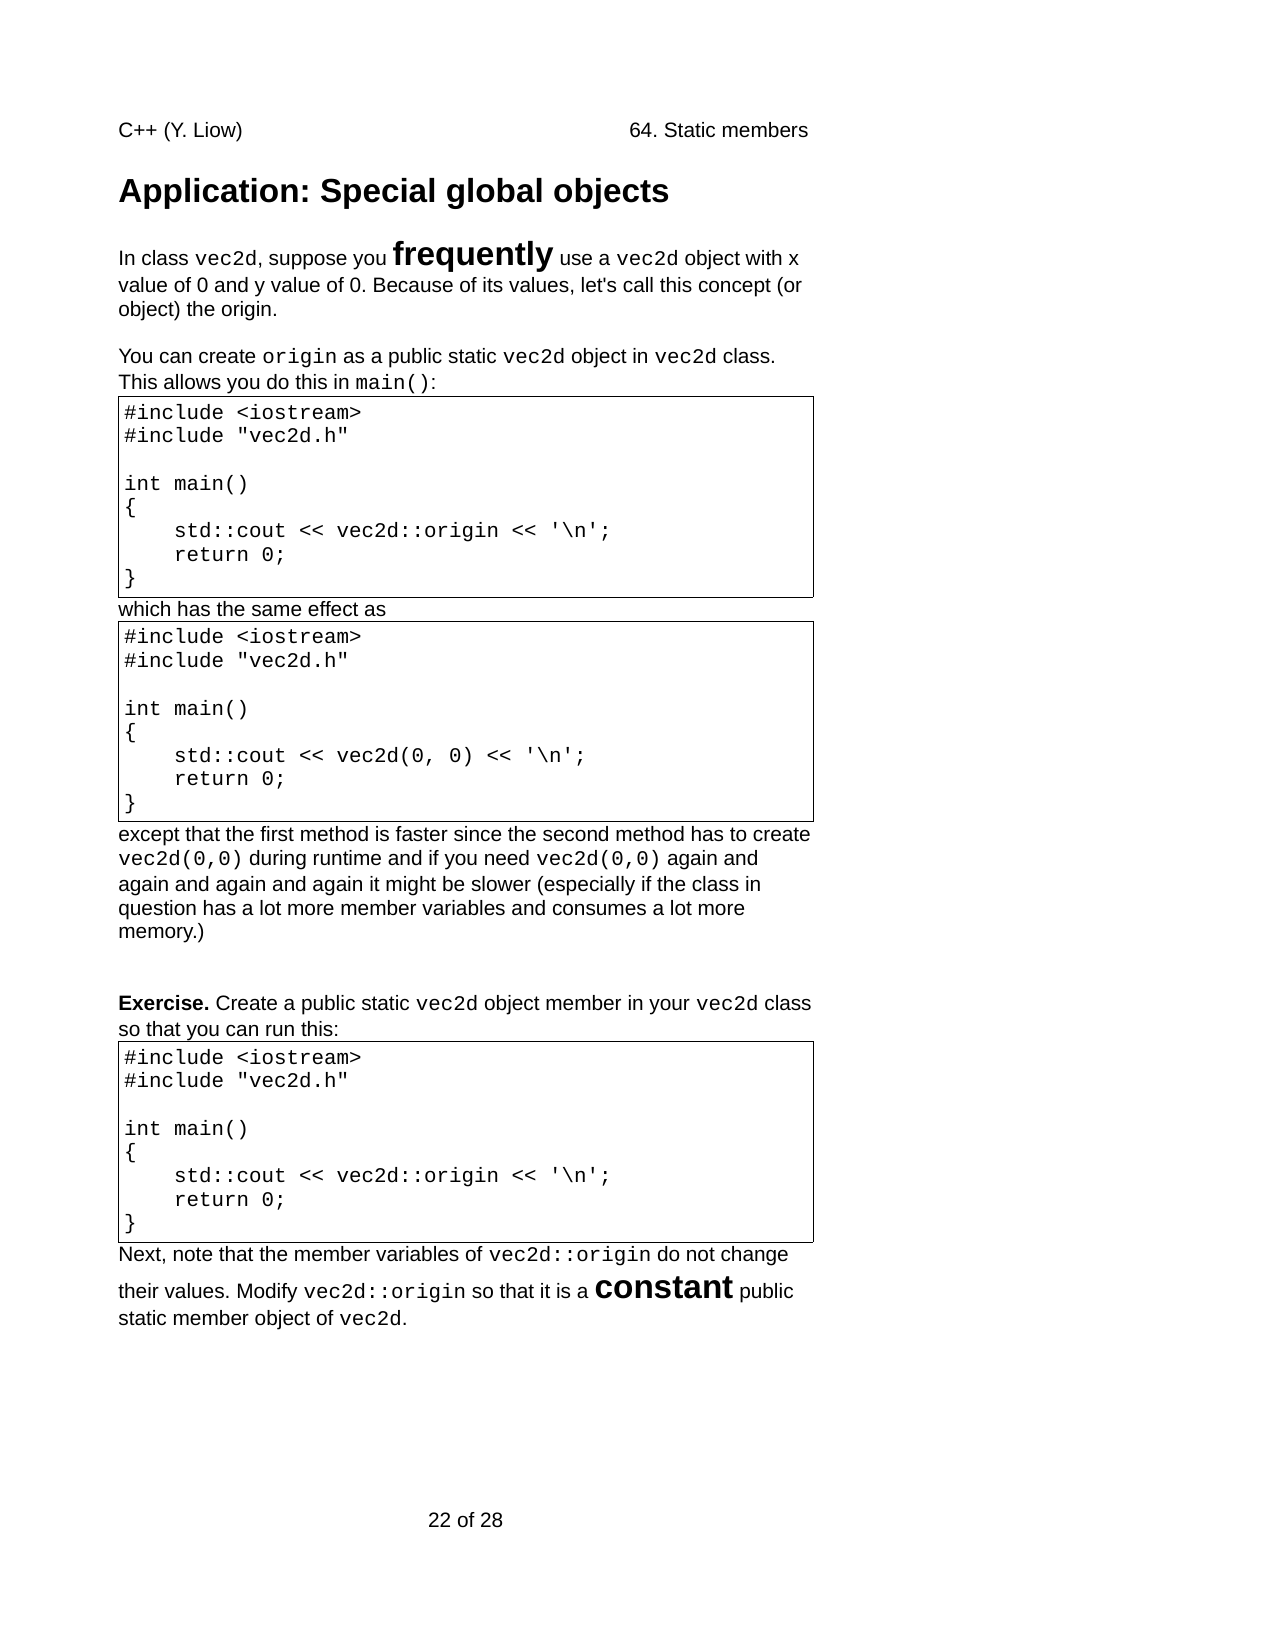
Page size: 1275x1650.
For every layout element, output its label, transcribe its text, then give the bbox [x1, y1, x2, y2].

table_header #include <iostream> #include "vec2d.h" int main() { std::cout << vec2d(0, 0) << '\n'; return 0; } [119, 622, 813, 821]
text which has the same effect as [118, 598, 813, 621]
text You can create origin as a public static vec2d object in vec2d class. This allows you do this in main(): [118, 344, 813, 396]
text except that the first method is faster since the second method has to create vec2d(0,0) during runtime and if you need vec2d(0,0) again and again and again and again it might be slower (especially if the class in question has a lot more member variables and consumes a lot more memory.) [118, 822, 813, 943]
text In class vec2d, suppose you frequently use a vec2d object with x value of 0 and y value of 0. Because of its values, let's call this concept (or object) the origin. [118, 234, 813, 320]
text Exercise. Create a public static vec2d object member in your vec2d class so that you can run this: [118, 991, 813, 1041]
table_header #include <iostream> #include "vec2d.h" int main() { std::cout << vec2d::origin << '\n'; return 0; } [119, 397, 813, 597]
text Next, note that the member variables of vec2d::origin do not change their values. Modify vec2d::origin so that it is a constant public static member object of vec2d. [118, 1243, 813, 1332]
table_header #include <iostream> #include "vec2d.h" int main() { std::cout << vec2d::origin << '\n'; return 0; } [119, 1042, 813, 1242]
text Application: Special global objects [118, 172, 813, 210]
